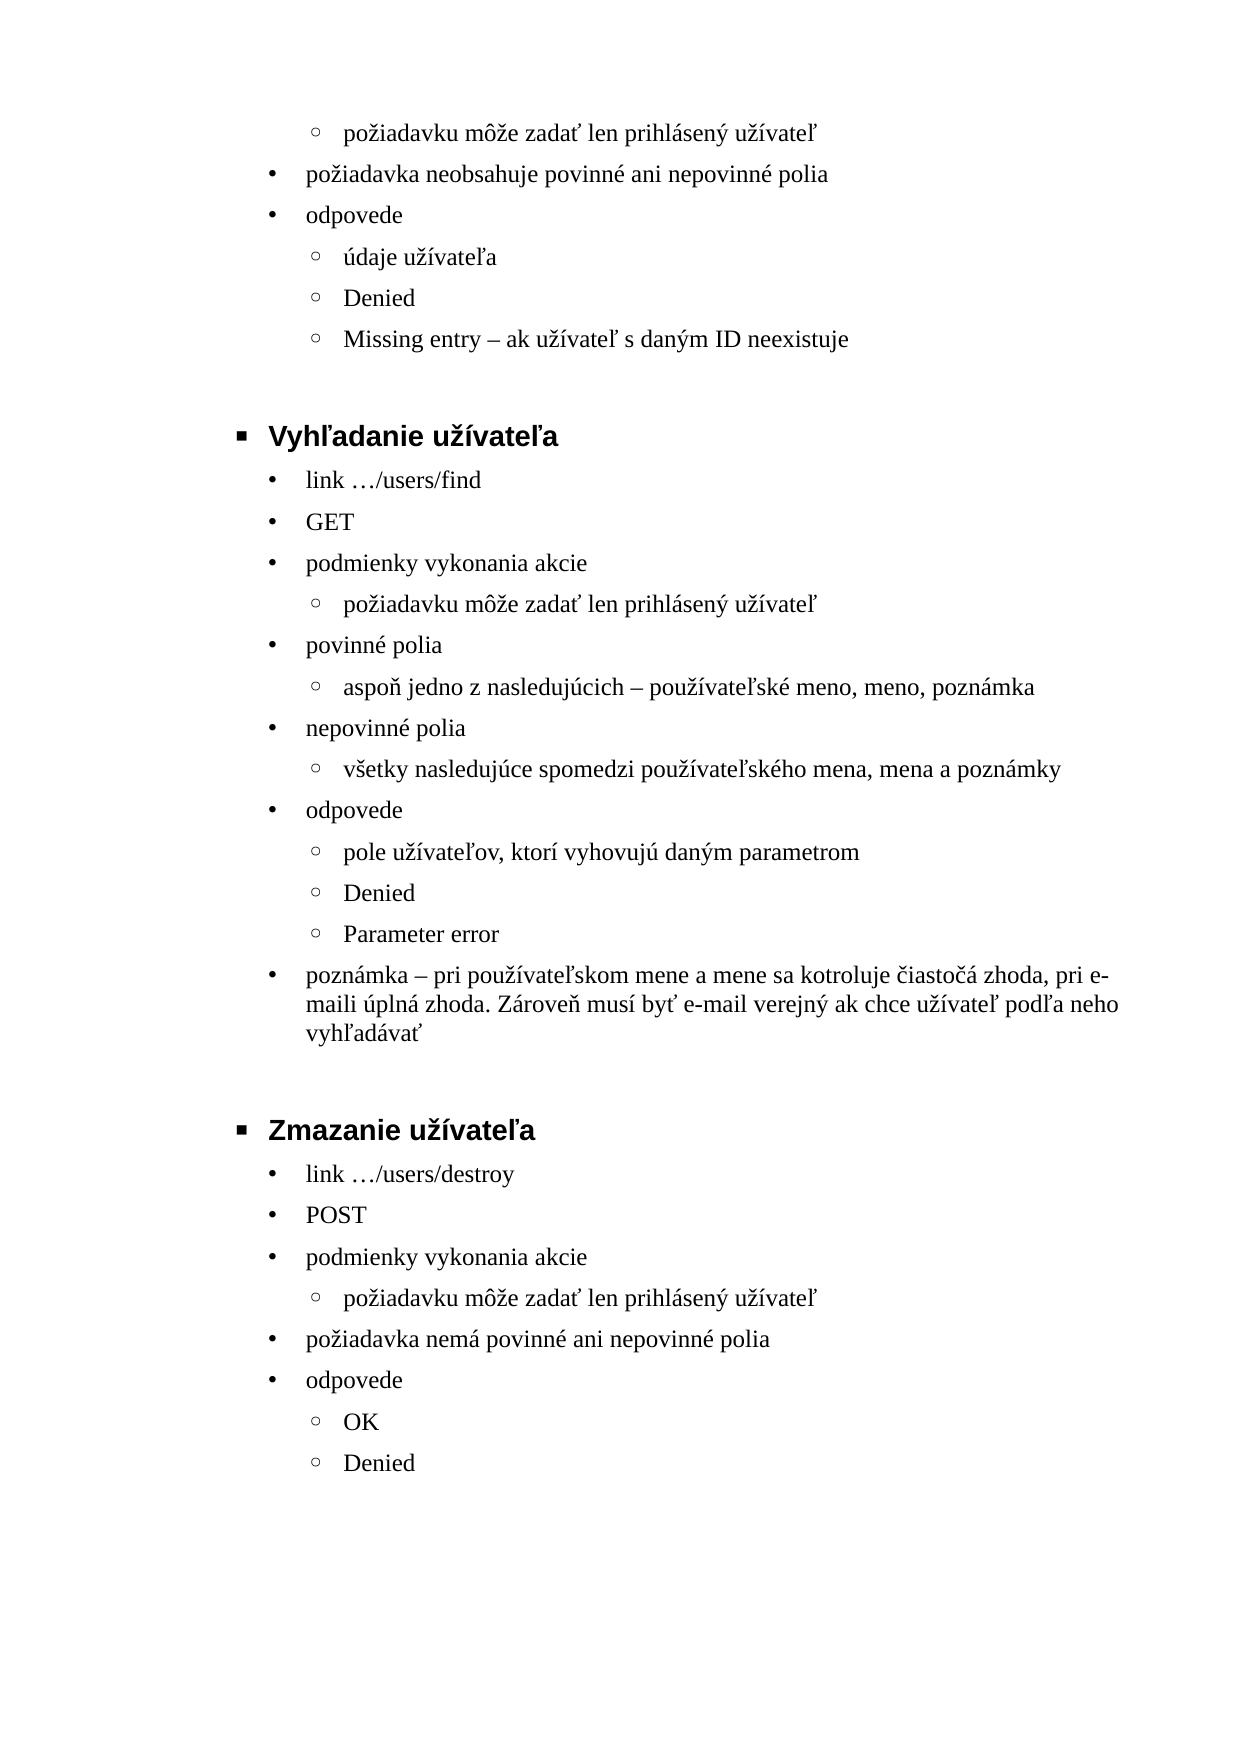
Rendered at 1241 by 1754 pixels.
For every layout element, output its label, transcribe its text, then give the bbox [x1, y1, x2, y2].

list podmienky vykonania akcie [268, 1242, 1122, 1271]
list požiadavka neobsahuje povinné ani nepovinné polia [268, 159, 1122, 188]
list Missing entry – ak užívateľ s daným ID neexistuje [306, 324, 1122, 382]
list požiadavku môže zadať len prihlásený užívateľ [306, 589, 1122, 618]
list POST [268, 1201, 1122, 1229]
list odpovede [268, 201, 1122, 229]
list požiadavku môže zadať len prihlásený užívateľ [306, 118, 1122, 147]
list požiadavka nemá povinné ani nepovinné polia [268, 1324, 1122, 1353]
list link …/users/destroy [268, 1159, 1122, 1188]
subtitle Zmazanie užívateľa [231, 1113, 1122, 1147]
subtitle Vyhľadanie užívateľa [231, 419, 1122, 453]
list poznámka – pri používateľskom mene a mene sa kotroluje čiastočá zhoda, pri e-maili úplná zhoda. Zároveň musí byť e-mail verejný ak chce užívateľ podľa neho vyhľadávať [268, 961, 1122, 1076]
list všetky nasledujúce spomedzi používateľského mena, mena a poznámky [306, 754, 1122, 783]
list GET [268, 507, 1122, 536]
list údaje užívateľa [306, 242, 1122, 271]
list link …/users/find [268, 466, 1122, 494]
list povinné polia [268, 631, 1122, 659]
list odpovede [268, 796, 1122, 824]
list Parameter error [306, 919, 1122, 948]
list Denied [306, 283, 1122, 312]
list aspoň jedno z nasledujúcich – používateľské meno, meno, poznámka [306, 672, 1122, 701]
list Denied [306, 878, 1122, 907]
list OK [306, 1407, 1122, 1436]
list odpovede [268, 1366, 1122, 1394]
list požiadavku môže zadať len prihlásený užívateľ [306, 1283, 1122, 1312]
list nepovinné polia [268, 713, 1122, 742]
list podmienky vykonania akcie [268, 548, 1122, 577]
list pole užívateľov, ktorí vyhovujú daným parametrom [306, 837, 1122, 866]
list Denied [306, 1448, 1122, 1506]
